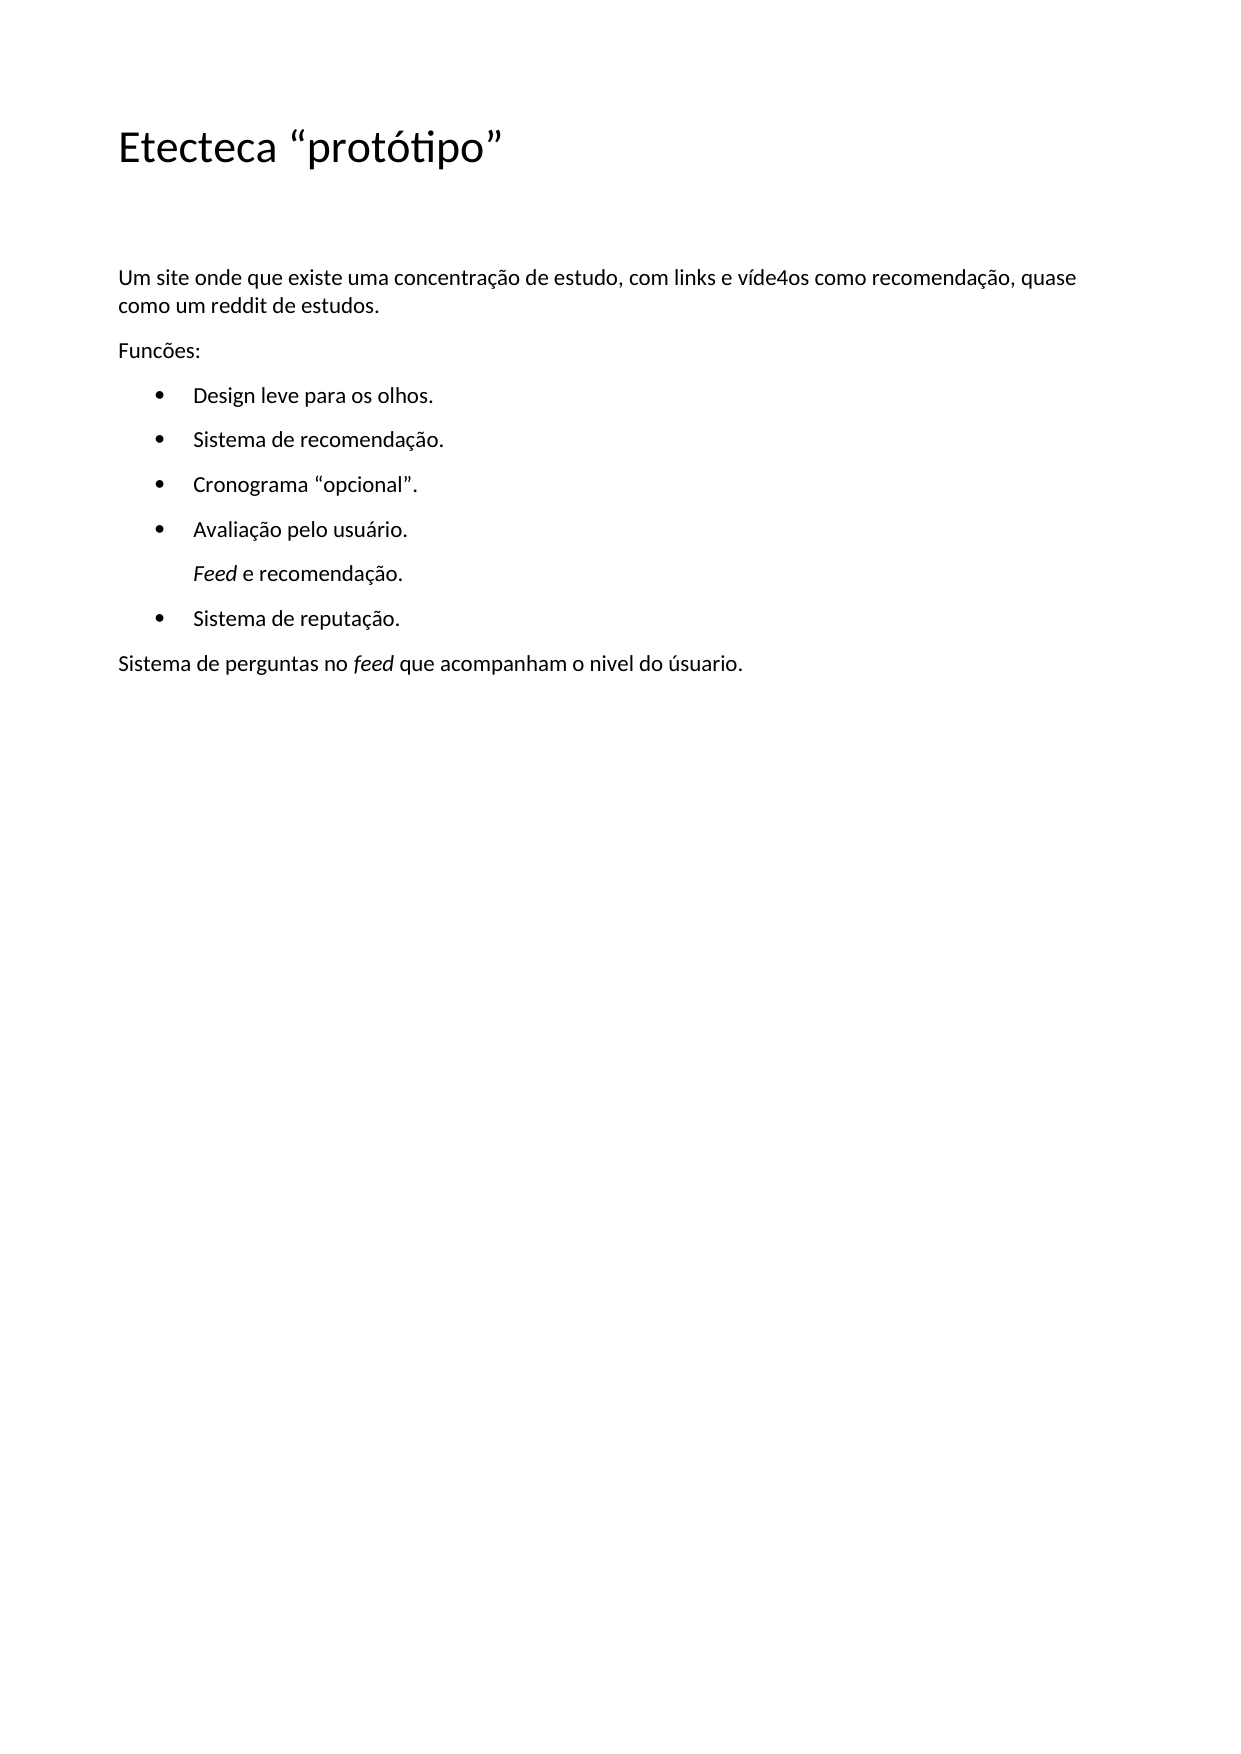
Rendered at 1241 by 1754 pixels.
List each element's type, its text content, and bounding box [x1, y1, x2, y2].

text Funcões: [118, 336, 1122, 364]
text Sistema de perguntas no feed que acompanham o nivel do úsuario. [118, 649, 1122, 677]
text Etecteca “protótipo” [118, 118, 1122, 174]
list Sistema de recomendação. [156, 425, 1122, 453]
list Design leve para os olhos. [156, 381, 1122, 409]
list Cronograma “opcional”. [156, 470, 1122, 498]
list Sistema de reputação. [156, 604, 1122, 632]
text Feed e recomendação. [193, 559, 1122, 587]
list Avaliação pelo usuário. [156, 515, 1122, 543]
text Um site onde que existe uma concentração de estudo, com links e víde4os como recomendação, quase como um reddit de estudos. [118, 263, 1122, 319]
